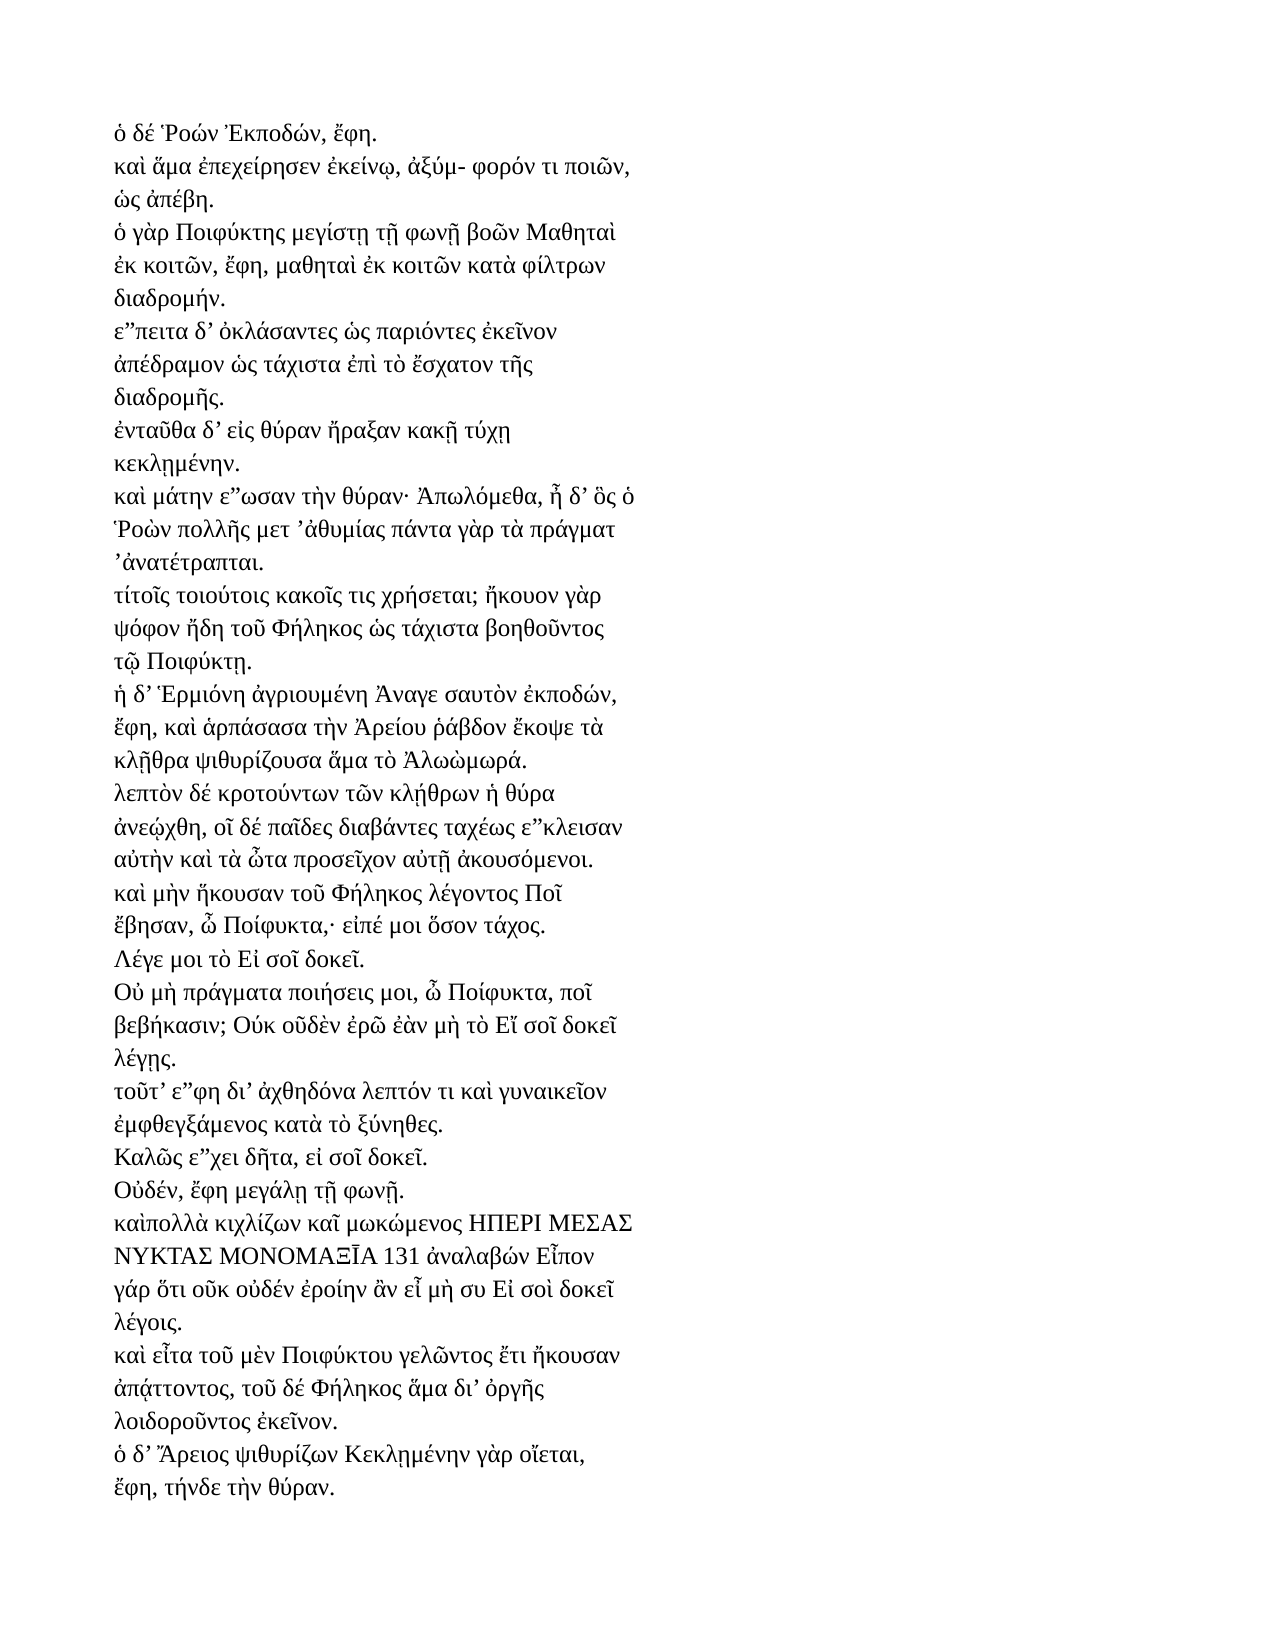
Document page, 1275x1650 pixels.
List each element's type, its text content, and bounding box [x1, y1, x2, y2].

table_cell [635, 118, 1157, 1505]
table_cell ὁ δέ Ῥοών Ἐκποδών, ἔφη. καὶ ἅμα ἐπεχείρησεν ἐκείνῳ, ἀξύμ- φορόν τι ποιῶν, ὡς ἀπέβη. ὁ γὰρ Ποιφύκτης μεγίστῃ τῇ φωνῇ βοῶν Μαθηταὶ ἐκ κοιτῶν, ἔφη, μαθηταὶ ἐκ κοιτῶν κατὰ φίλτρων διαδρομήν. ε”πειτα δ’ ὀκλάσαντες ὡς παριόντες ἐκεῖνον ἀπέδραμον ὡς τάχιστα ἐπὶ τὸ ἔσχατον τῆς διαδρομῆς. ἐνταῦθα δ’ εἰς θύραν ἤραξαν κακῇ τύχῃ κεκλῃμένην. καὶ μάτην ε”ωσαν τὴν θύραν· Ἀπωλόμεθα, ἦ δ’ ὃς ὁ Ῥοὼν πολλῆς μετ ’ἀθυμίας πάντα γὰρ τὰ πράγματ ’ἀνατέτραπται. τίτοῖς τοιούτοις κακοῖς τις χρήσεται; ἤκουον γὰρ ψόφον ἤδη τοῦ Φήληκος ὡς τάχιστα βοηθοῦντος τῷ Ποιφύκτῃ. ἡ δ’ Ἑρμιόνη ἀγριουμένη Ἀναγε σαυτὸν ἐκποδών, ἔφη, καὶ ἁρπάσασα τὴν Ἀρείου ῥάβδον ἔκοψε τὰ κλῇθρα ψιθυρίζουσα ἅμα τὸ Ἀλωὼμωρά. λεπτὸν δέ κροτούντων τῶν κλῄθρων ἡ θύρα ἀνεῴχθη, οῖ δέ παῖδες διαβάντες ταχέως ε”κλεισαν αὐτὴν καὶ τὰ ὦτα προσεῖχον αὐτῇ ἀκουσόμενοι. καὶ μὴν ἥκουσαν τοῦ Φήληκος λέγοντος Ποῖ ἔβησαν, ὦ Ποίφυκτα,· εἰπέ μοι ὅσον τάχος. Λέγε μοι τὸ Εἰ σοῖ δοκεῖ. Οὐ μὴ πράγματα ποιήσεις μοι, ὦ Ποίφυκτα, ποῖ βεβήκασιν; Ούκ οῦδὲν ἐρῶ ἐὰν μὴ τὸ Εἴ σοῖ δοκεῖ λέγῃς. τοῦτ’ ε”φη δι’ ἀχθηδόνα λεπτόν τι καὶ γυναικεῖον ἐμφθεγξάμενος κατὰ τὸ ξύνηθες. Καλῶς ε”χει δῆτα, εἰ σοῖ δοκεῖ. Οὐδέν, ἔφη μεγάλῃ τῇ φωνῇ. καὶπολλὰ κιχλίζων καῖ μωκώμενος ΗΠΕΡΙ ΜΕΣΑΣ ΝΥΚΤΑΣ ΜΟΝΟΜΑΞῙΑ 131 ἀναλαβών Εἶπον γάρ ὅτι οῦκ οὐδέν ἐροίην ἂν εἶ μὴ συ Εἰ σοὶ δοκεῖ λέγοις. καὶ εἶτα τοῦ μὲν Ποιφύκτου γελῶντος ἔτι ἤκουσαν ἀπᾴττοντος, τοῦ δέ Φήληκος ἅμα δι’ ὀργῆς λοιδοροῦντος ἐκεῖνον. ὁ δ’ Ἄρειος ψιθυρίζων Κεκλῃμένην γὰρ οἴεται, ἔφη, τήνδε τὴν θύραν. [114, 118, 635, 1505]
